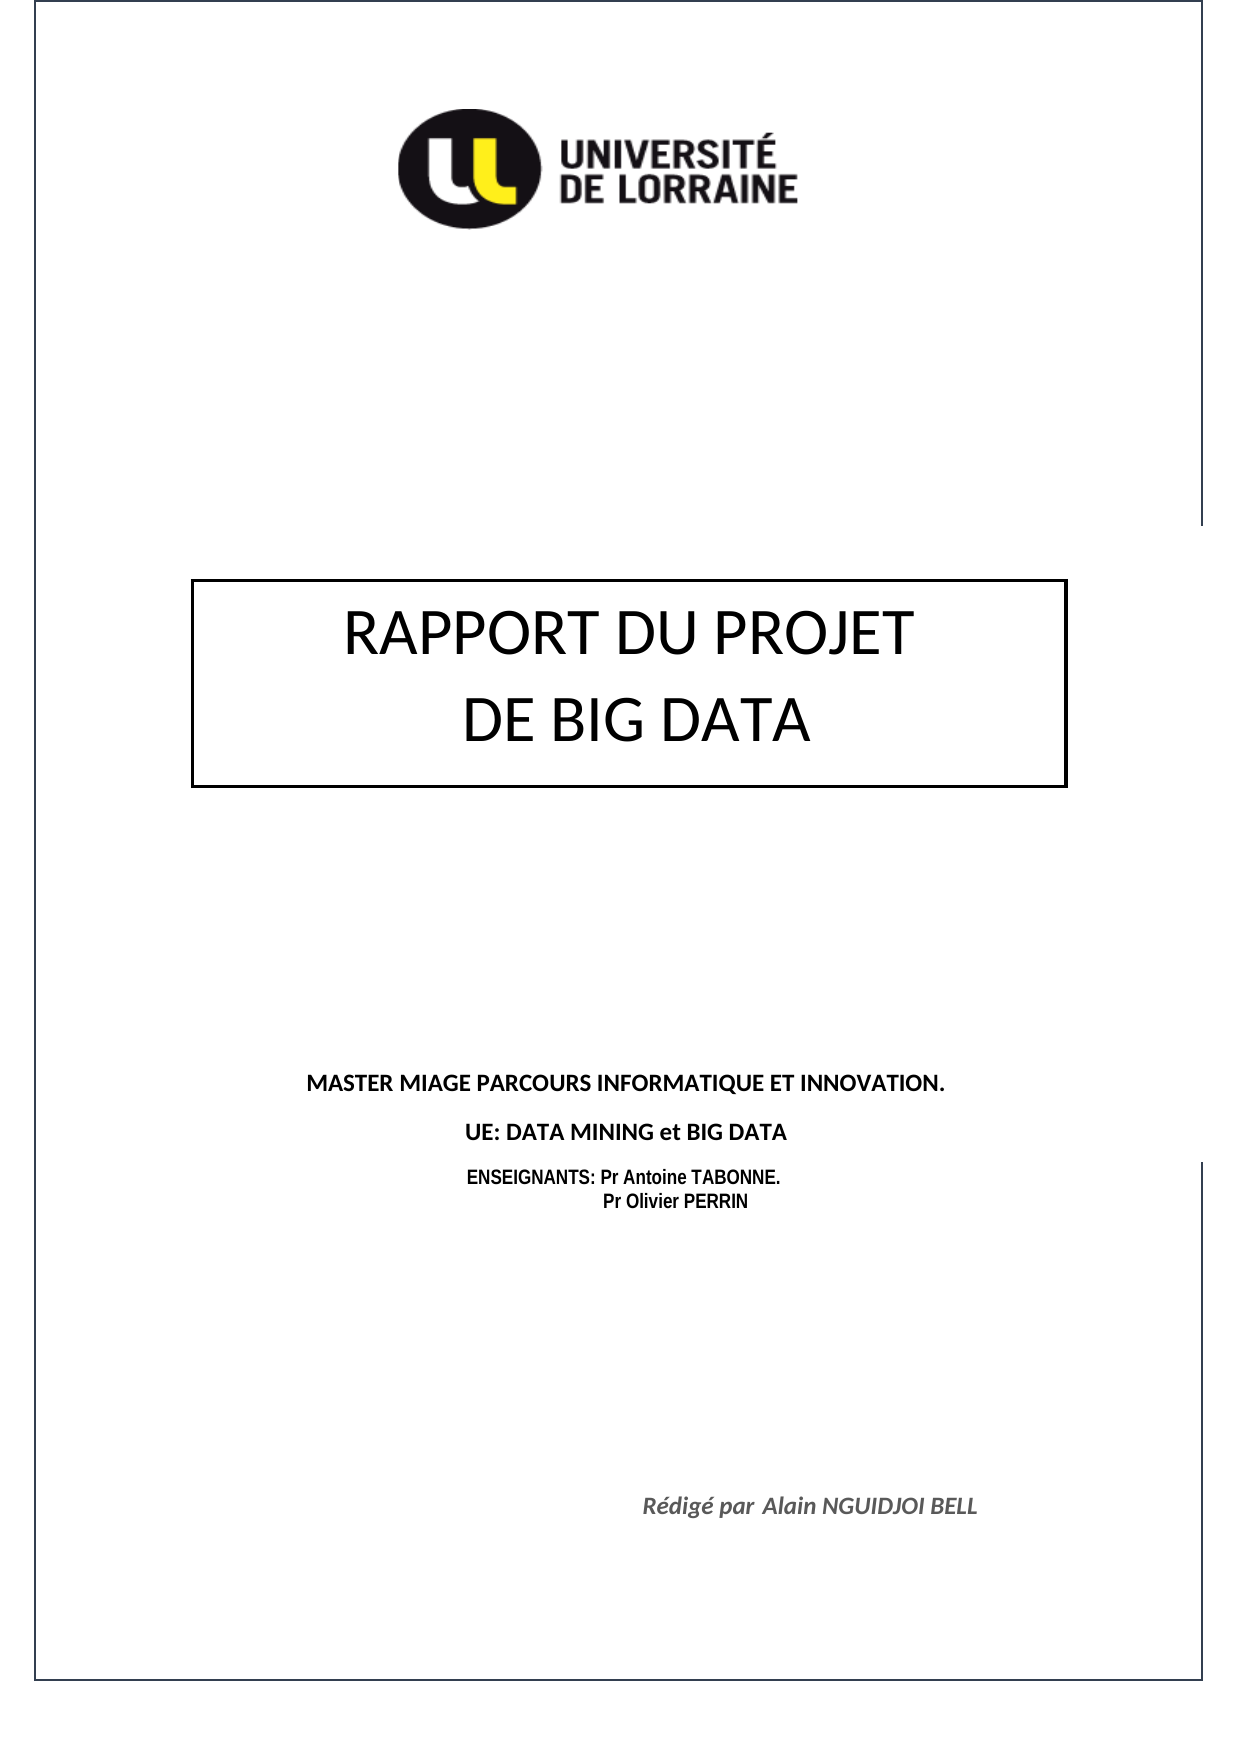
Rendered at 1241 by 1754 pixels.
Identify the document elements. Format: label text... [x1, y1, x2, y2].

text Pr Olivier PERRIN [206, 1189, 1046, 1213]
text MASTER MIAGE PARCOURS INFORMATIQUE ET INNOVATION. [206, 1067, 1046, 1097]
text UE: DATA MINING et BIG DATA [206, 1116, 1046, 1146]
text ENSEIGNANTS: Pr Antoine TABONNE. [206, 1165, 1046, 1189]
text Rapport DU PROJET DE BIG DATA [209, 589, 1049, 758]
text Rédigé par Alain NGUIDJOI BELL [408, 1490, 980, 1521]
